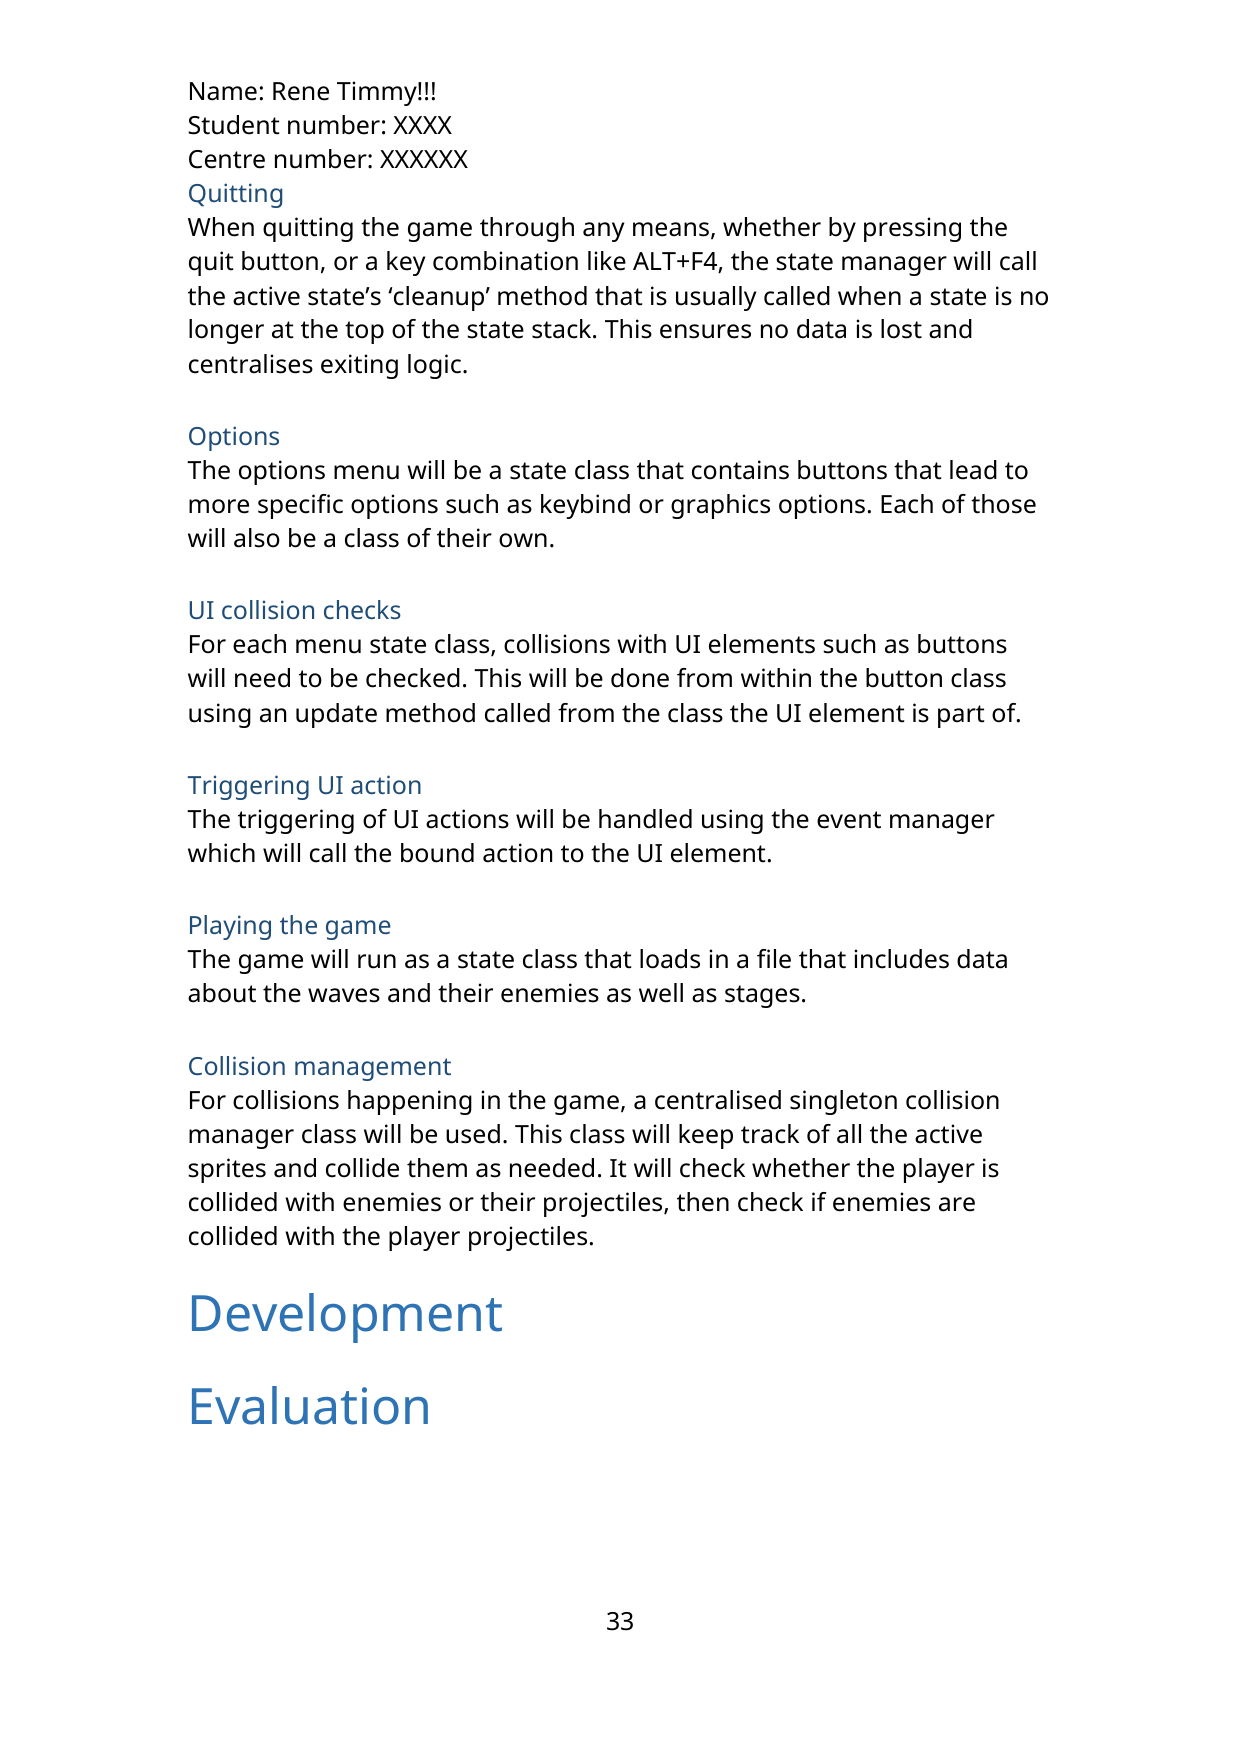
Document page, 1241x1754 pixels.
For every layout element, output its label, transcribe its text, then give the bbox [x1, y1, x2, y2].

subtitle Evaluation [187, 1371, 1053, 1439]
subtitle Options [187, 418, 1053, 453]
text When quitting the game through any means, whether by pressing the quit button, or a key combination like ALT+F4, the state manager will call the active state’s ‘cleanup’ method that is usually called when a state is no longer at the top of the state stack. This ensures no data is lost and centralises exiting logic. [187, 210, 1053, 380]
subtitle Playing the game [187, 908, 1053, 942]
subtitle Quitting [187, 176, 1053, 210]
subtitle Development [187, 1278, 1053, 1346]
text The options menu will be a state class that contains buttons that lead to more specific options such as keybind or graphics options. Each of those will also be a class of their own. [187, 453, 1053, 555]
subtitle Collision management [187, 1048, 1053, 1082]
text For each menu state class, collisions with UI elements such as buttons will need to be checked. This will be done from within the button class using an update method called from the class the UI element is part of. [187, 627, 1053, 729]
subtitle UI collision checks [187, 593, 1053, 627]
text The triggering of UI actions will be handled using the event manager which will call the bound action to the UI element. [187, 802, 1053, 870]
text The game will run as a state class that loads in a file that includes data about the waves and their enemies as well as stages. [187, 942, 1053, 1010]
subtitle Triggering UI action [187, 767, 1053, 802]
text For collisions happening in the game, a centralised singleton collision manager class will be used. This class will keep track of all the active sprites and collide them as needed. It will check whether the player is collided with enemies or their projectiles, then check if enemies are collided with the player projectiles. [187, 1082, 1053, 1253]
